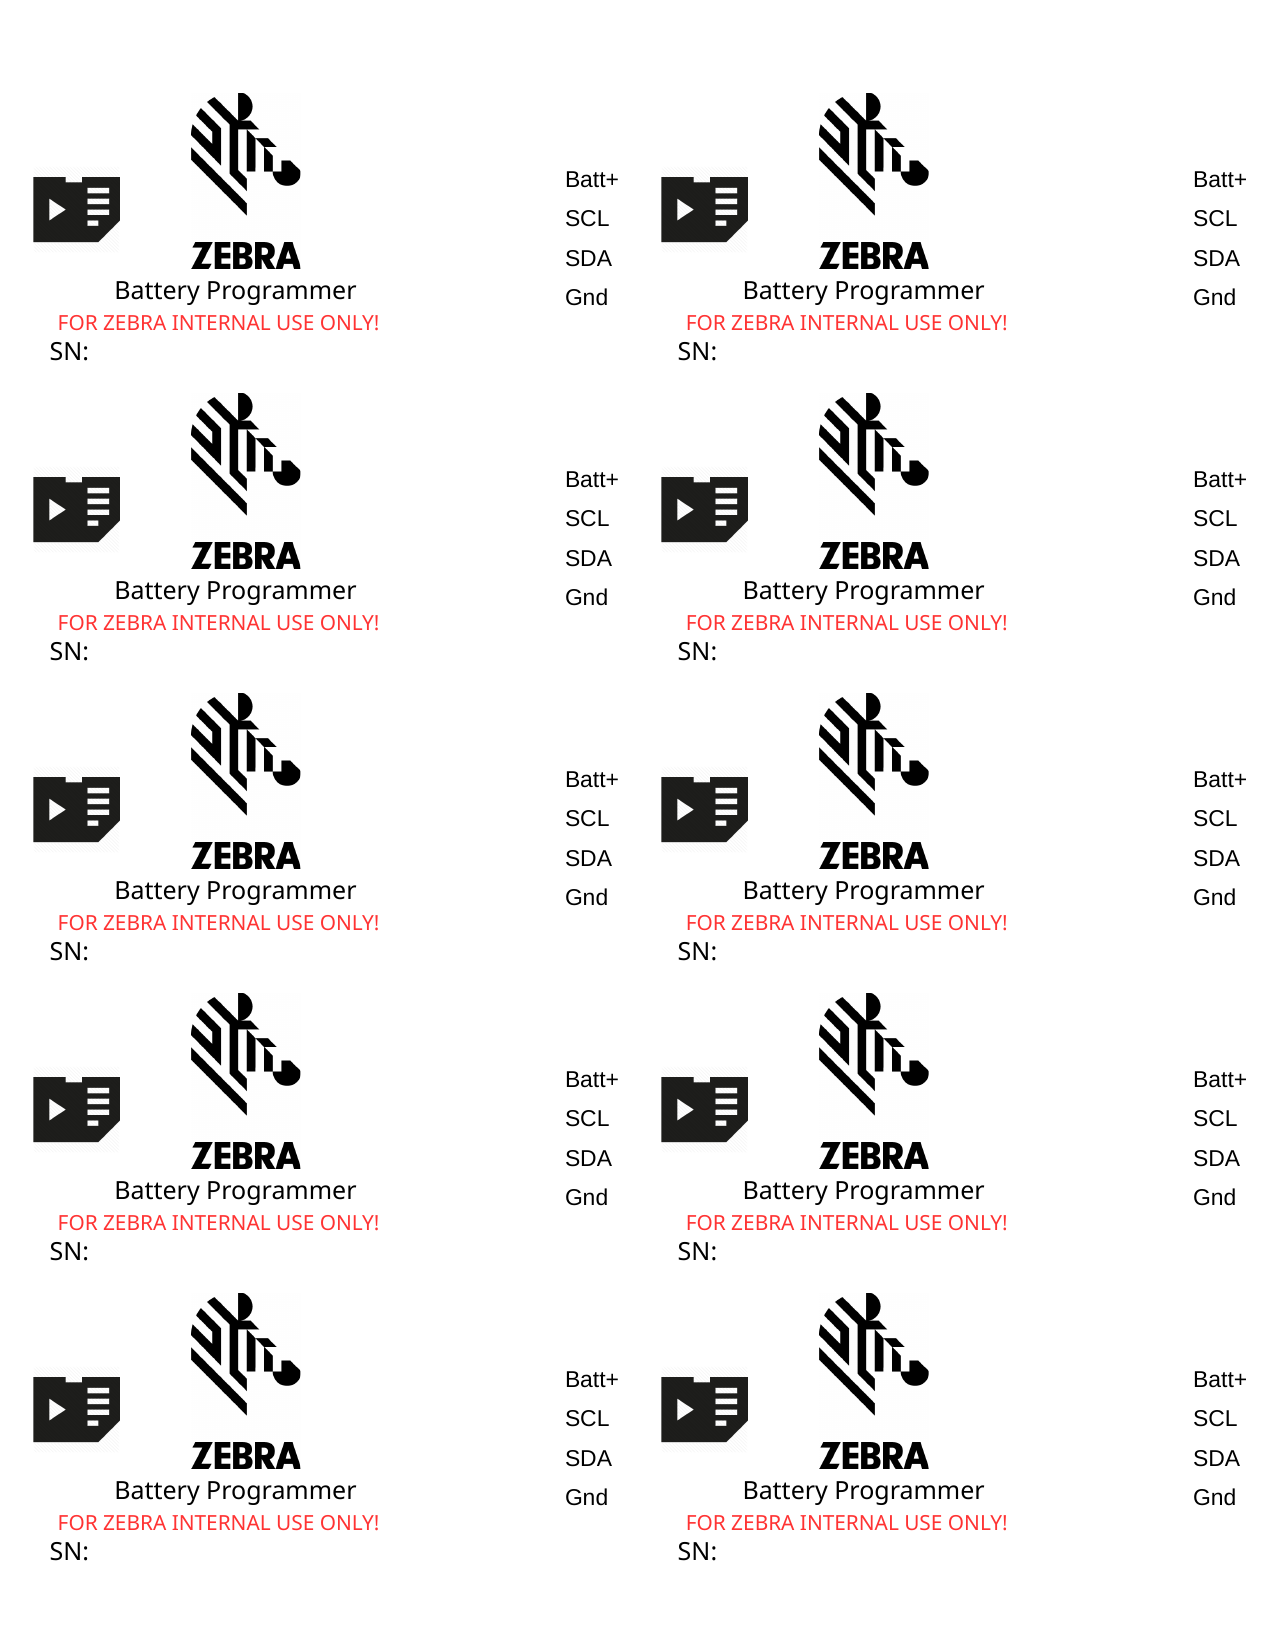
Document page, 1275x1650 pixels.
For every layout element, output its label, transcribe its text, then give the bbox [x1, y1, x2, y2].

picture [191, 1293, 301, 1469]
text SN: [23, 634, 623, 668]
text SN: [652, 334, 1252, 368]
picture [191, 693, 301, 869]
picture [191, 393, 301, 569]
text SN: [652, 634, 1252, 668]
text SN: [23, 934, 623, 968]
picture [191, 993, 301, 1169]
picture [33, 1366, 120, 1453]
picture [661, 766, 748, 853]
text SN: [23, 1534, 623, 1568]
picture [819, 93, 929, 269]
text SN: [652, 934, 1252, 968]
text SN: [652, 1234, 1252, 1268]
picture [33, 1066, 120, 1153]
text SN: [23, 1234, 623, 1268]
picture [33, 766, 120, 853]
text SN: [23, 334, 623, 368]
text SN: [652, 1534, 1252, 1568]
picture [819, 993, 929, 1169]
picture [661, 466, 748, 553]
picture [661, 1366, 748, 1453]
picture [33, 166, 120, 253]
picture [661, 1066, 748, 1153]
picture [33, 466, 120, 553]
picture [819, 393, 929, 569]
picture [819, 1293, 929, 1469]
picture [191, 93, 301, 269]
picture [819, 693, 929, 869]
picture [661, 166, 748, 253]
